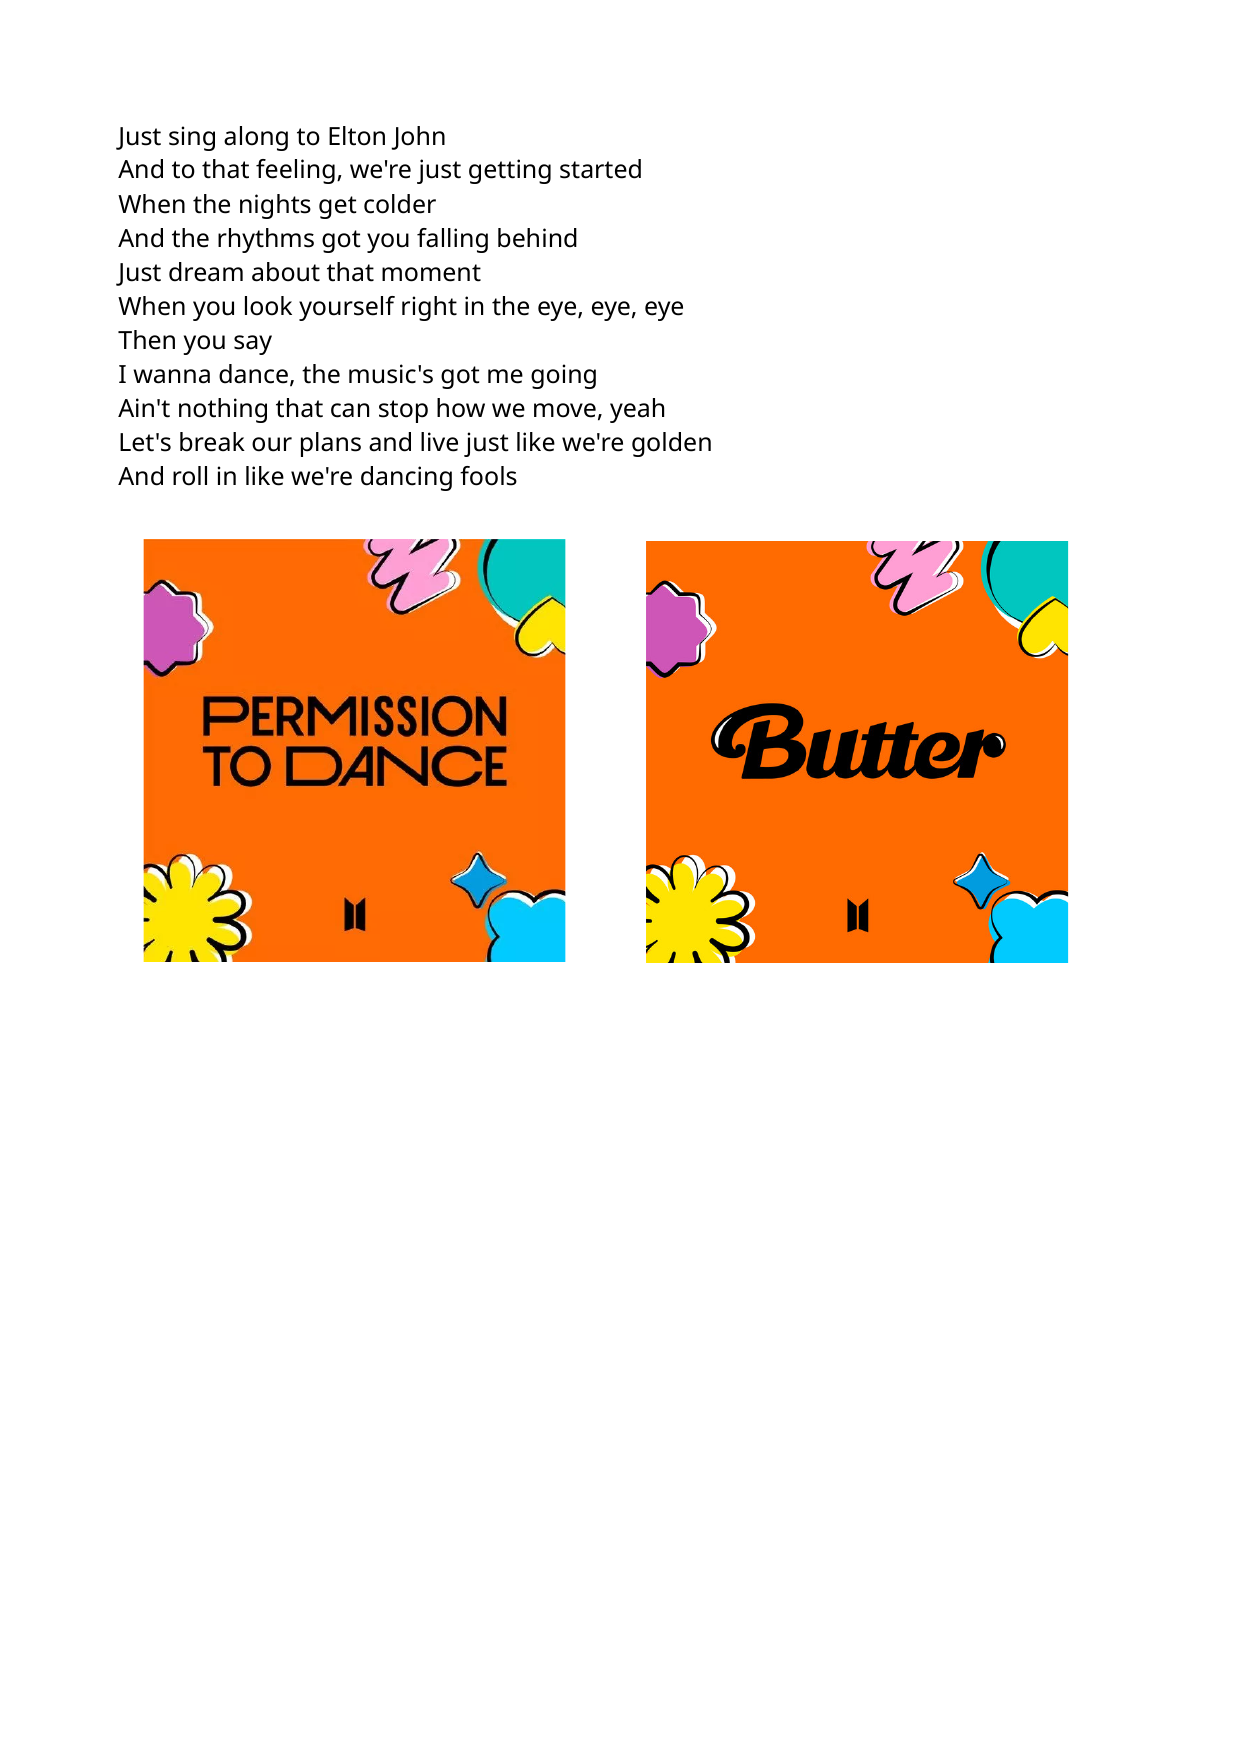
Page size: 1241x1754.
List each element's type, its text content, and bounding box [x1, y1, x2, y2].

text When the nights get colder And the rhythms got you falling behind Just dream about that moment When you look yourself right in the eye, eye, eye Then you say [118, 186, 1122, 357]
text Just sing along to Elton John And to that feeling, we're just getting started [118, 118, 1122, 186]
text I wanna dance, the music's got me going Ain't nothing that can stop how we move, yeah Let's break our plans and live just like we're golden And roll in like we're dancing fools [118, 357, 1122, 493]
picture [143, 539, 566, 962]
picture [646, 541, 1069, 963]
